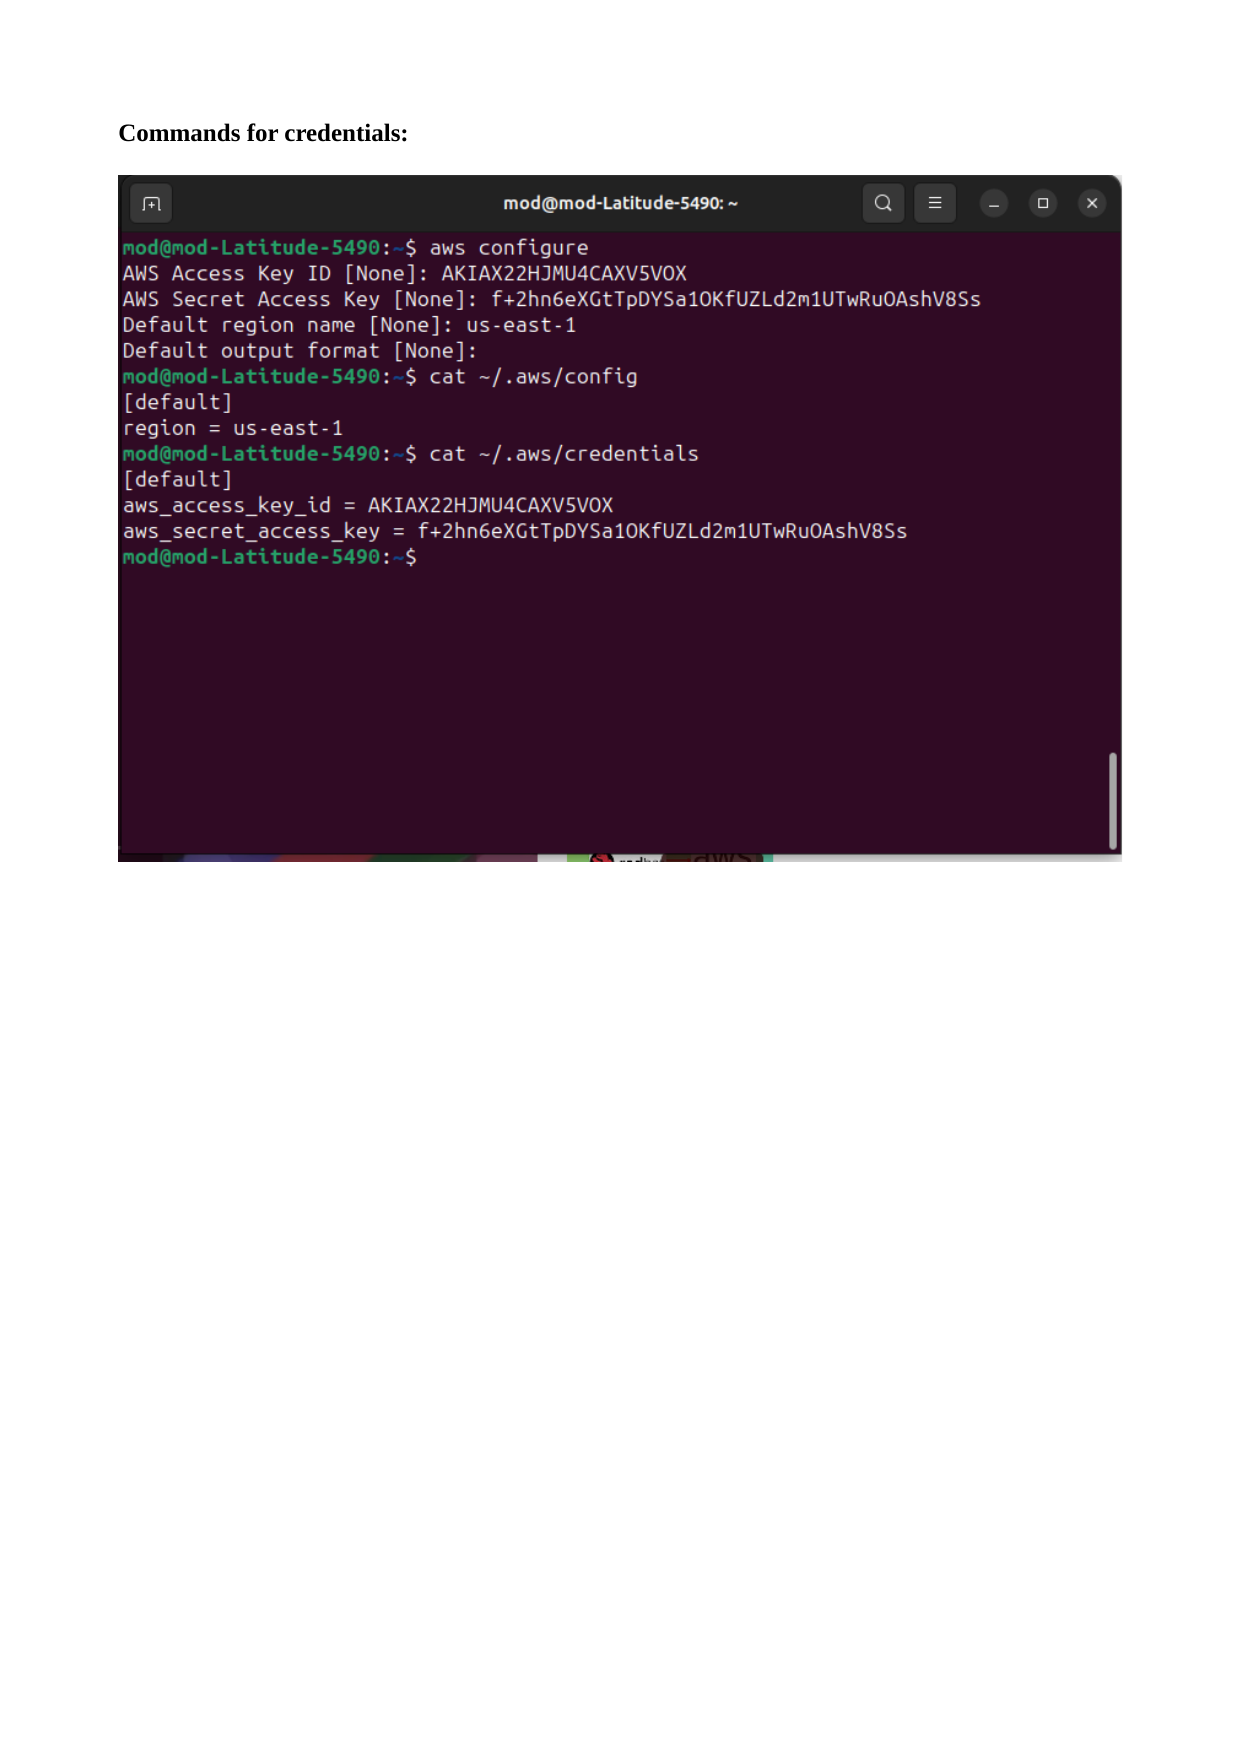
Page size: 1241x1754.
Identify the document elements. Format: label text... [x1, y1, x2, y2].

text Commands for credentials: [118, 118, 1122, 147]
picture [118, 175, 1123, 862]
